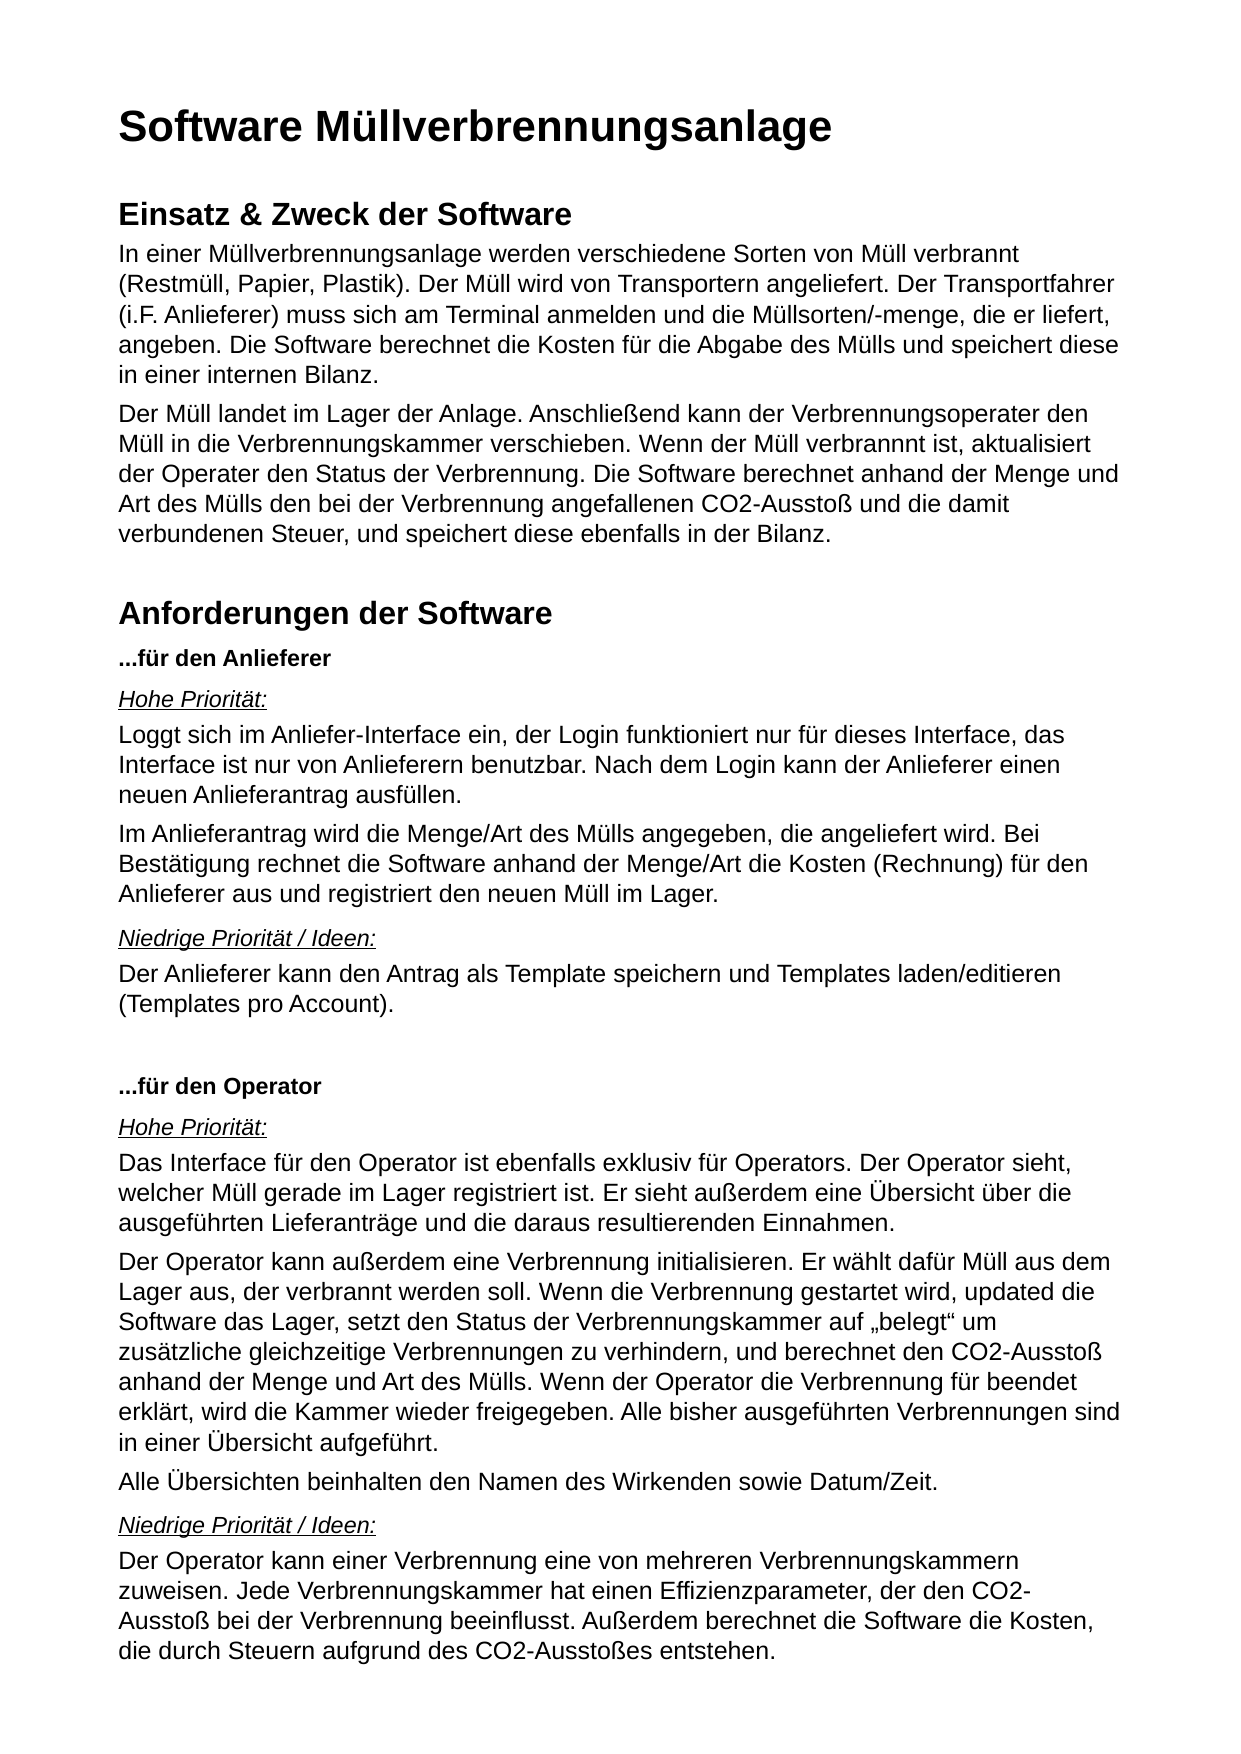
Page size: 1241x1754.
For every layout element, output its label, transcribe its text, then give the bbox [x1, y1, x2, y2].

text Das Interface für den Operator ist ebenfalls exklusiv für Operators. Der Operator sieht, welcher Müll gerade im Lager registriert ist. Er sieht außerdem eine Übersicht über die ausgeführten Lieferanträge und die daraus resultierenden Einnahmen. [118, 1148, 1122, 1237]
subtitle Hohe Priorität: [118, 1113, 1122, 1140]
text Der Anlieferer kann den Antrag als Template speichern und Templates laden/editieren (Templates pro Account). [118, 959, 1122, 1017]
text Alle Übersichten beinhalten den Namen des Wirkenden sowie Datum/Zeit. [118, 1466, 1122, 1495]
subtitle Anforderungen der Software [118, 594, 1122, 631]
subtitle Niedrige Priorität / Ideen: [118, 1512, 1122, 1538]
subtitle Niedrige Priorität / Ideen: [118, 924, 1122, 951]
text Der Operator kann einer Verbrennung eine von mehreren Verbrennungskammern zuweisen. Jede Verbrennungskammer hat einen Effizienzparameter, der den CO2-Ausstoß bei der Verbrennung beeinflusst. Außerdem berechnet die Software die Kosten, die durch Steuern aufgrund des CO2-Ausstoßes entstehen. [118, 1546, 1122, 1665]
subtitle ...für den Operator [118, 1073, 1122, 1100]
text Loggt sich im Anliefer-Interface ein, der Login funktioniert nur für dieses Interface, das Interface ist nur von Anlieferern benutzbar. Nach dem Login kann der Anlieferer einen neuen Anlieferantrag ausfüllen. [118, 720, 1122, 809]
text Im Anlieferantrag wird die Menge/Art des Mülls angegeben, die angeliefert wird. Bei Bestätigung rechnet die Software anhand der Menge/Art die Kosten (Rechnung) für den Anlieferer aus und registriert den neuen Müll im Lager. [118, 819, 1122, 908]
text Der Operator kann außerdem eine Verbrennung initialisieren. Er wählt dafür Müll aus dem Lager aus, der verbrannt werden soll. Wenn die Verbrennung gestartet wird, updated die Software das Lager, setzt den Status der Verbrennungskammer auf „belegt“ um zusätzliche gleichzeitige Verbrennungen zu verhindern, und berechnet den CO2-Ausstoß anhand der Menge und Art des Mülls. Wenn der Operator die Verbrennung für beendet erklärt, wird die Kammer wieder freigegeben. Alle bisher ausgeführten Verbrennungen sind in einer Übersicht aufgeführt. [118, 1247, 1122, 1456]
subtitle Einsatz & Zweck der Software [118, 195, 1122, 232]
subtitle ...für den Anlieferer [118, 645, 1122, 672]
text In einer Müllverbrennungsanlage werden verschiedene Sorten von Müll verbrannt (Restmüll, Papier, Plastik). Der Müll wird von Transportern angeliefert. Der Transportfahrer (i.F. Anlieferer) muss sich am Terminal anmelden und die Müllsorten/-menge, die er liefert, angeben. Die Software berechnet die Kosten für die Abgabe des Mülls und speichert diese in einer internen Bilanz. [118, 239, 1122, 388]
subtitle Hohe Priorität: [118, 686, 1122, 712]
subtitle Software Müllverbrennungsanlage [118, 100, 1122, 150]
text Der Müll landet im Lager der Anlage. Anschließend kann der Verbrennungsoperater den Müll in die Verbrennungskammer verschieben. Wenn der Müll verbrannnt ist, aktualisiert der Operater den Status der Verbrennung. Die Software berechnet anhand der Menge und Art des Mülls den bei der Verbrennung angefallenen CO2-Ausstoß und die damit verbundenen Steuer, und speichert diese ebenfalls in der Bilanz. [118, 399, 1122, 548]
